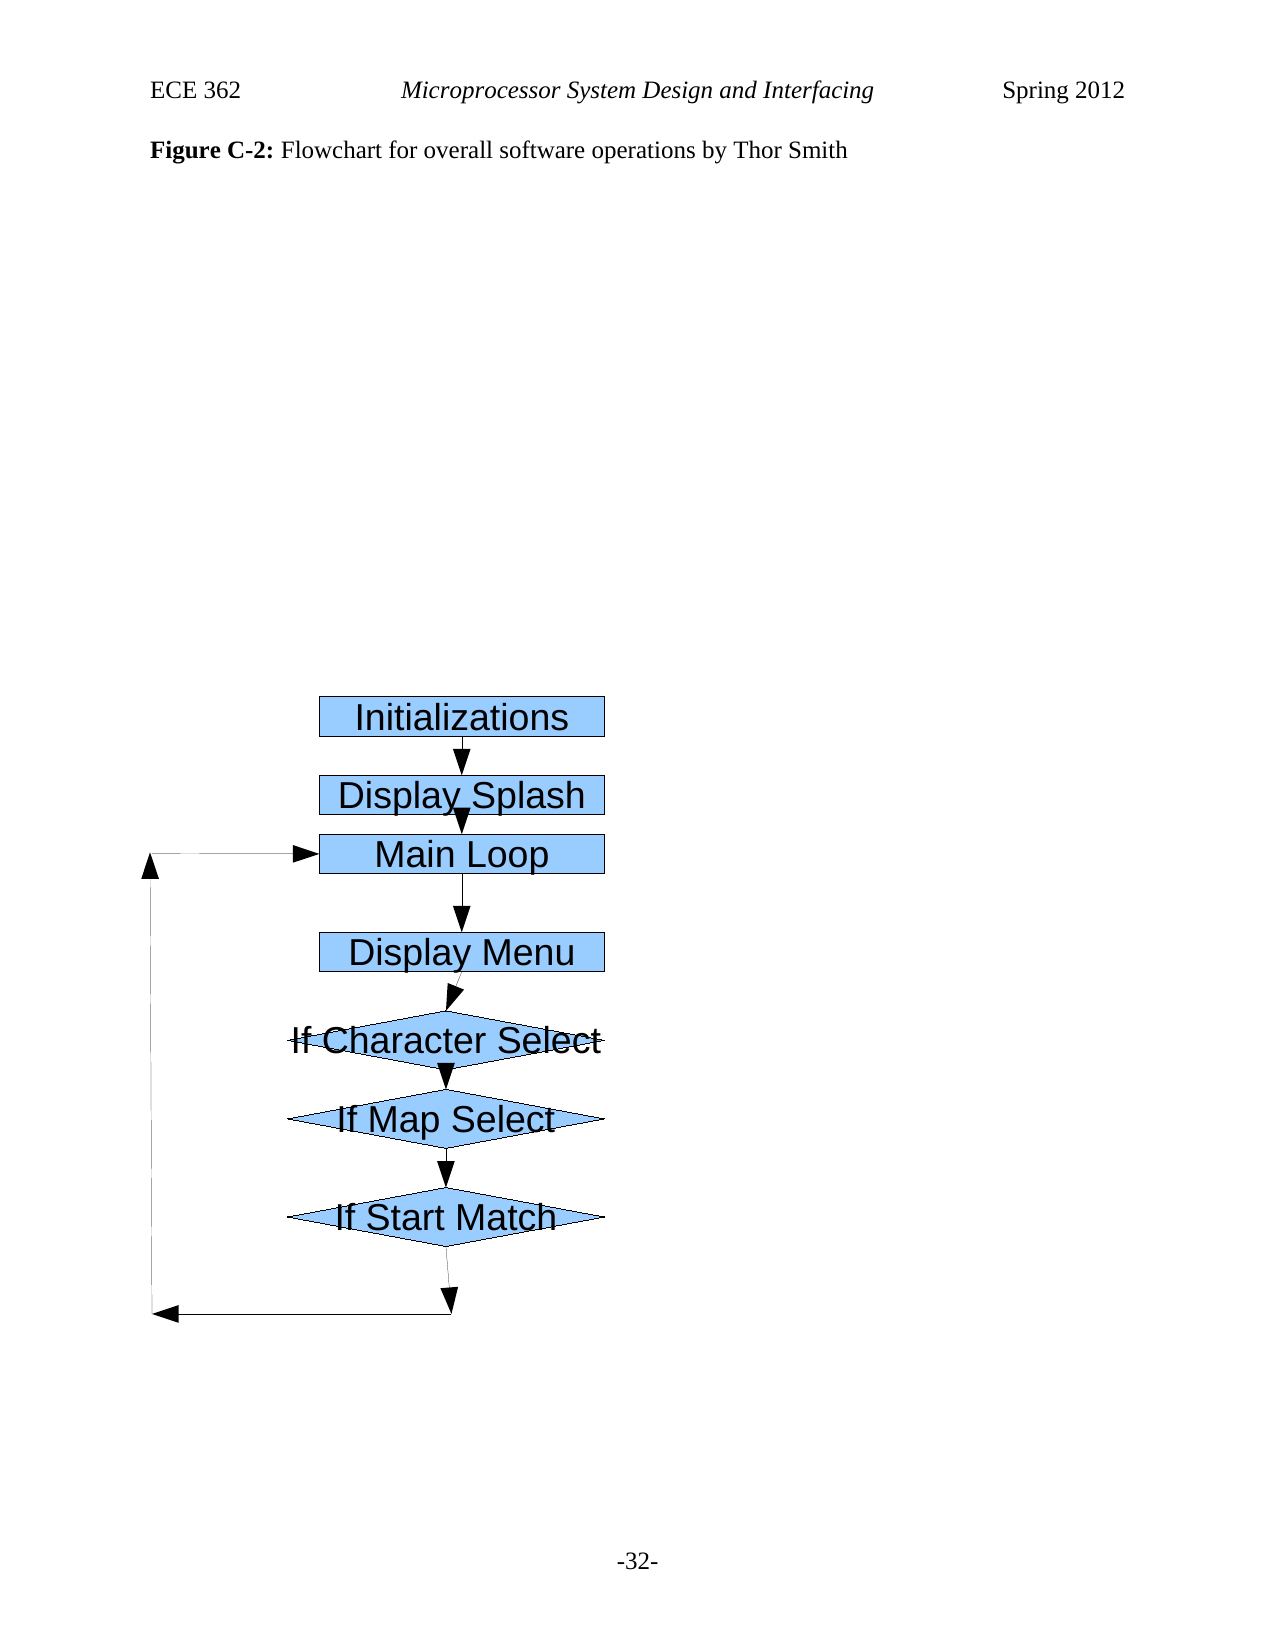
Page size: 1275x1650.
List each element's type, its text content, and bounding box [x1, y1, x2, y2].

text Figure C-2: Flowchart for overall software operations by Thor Smith [150, 135, 1125, 164]
